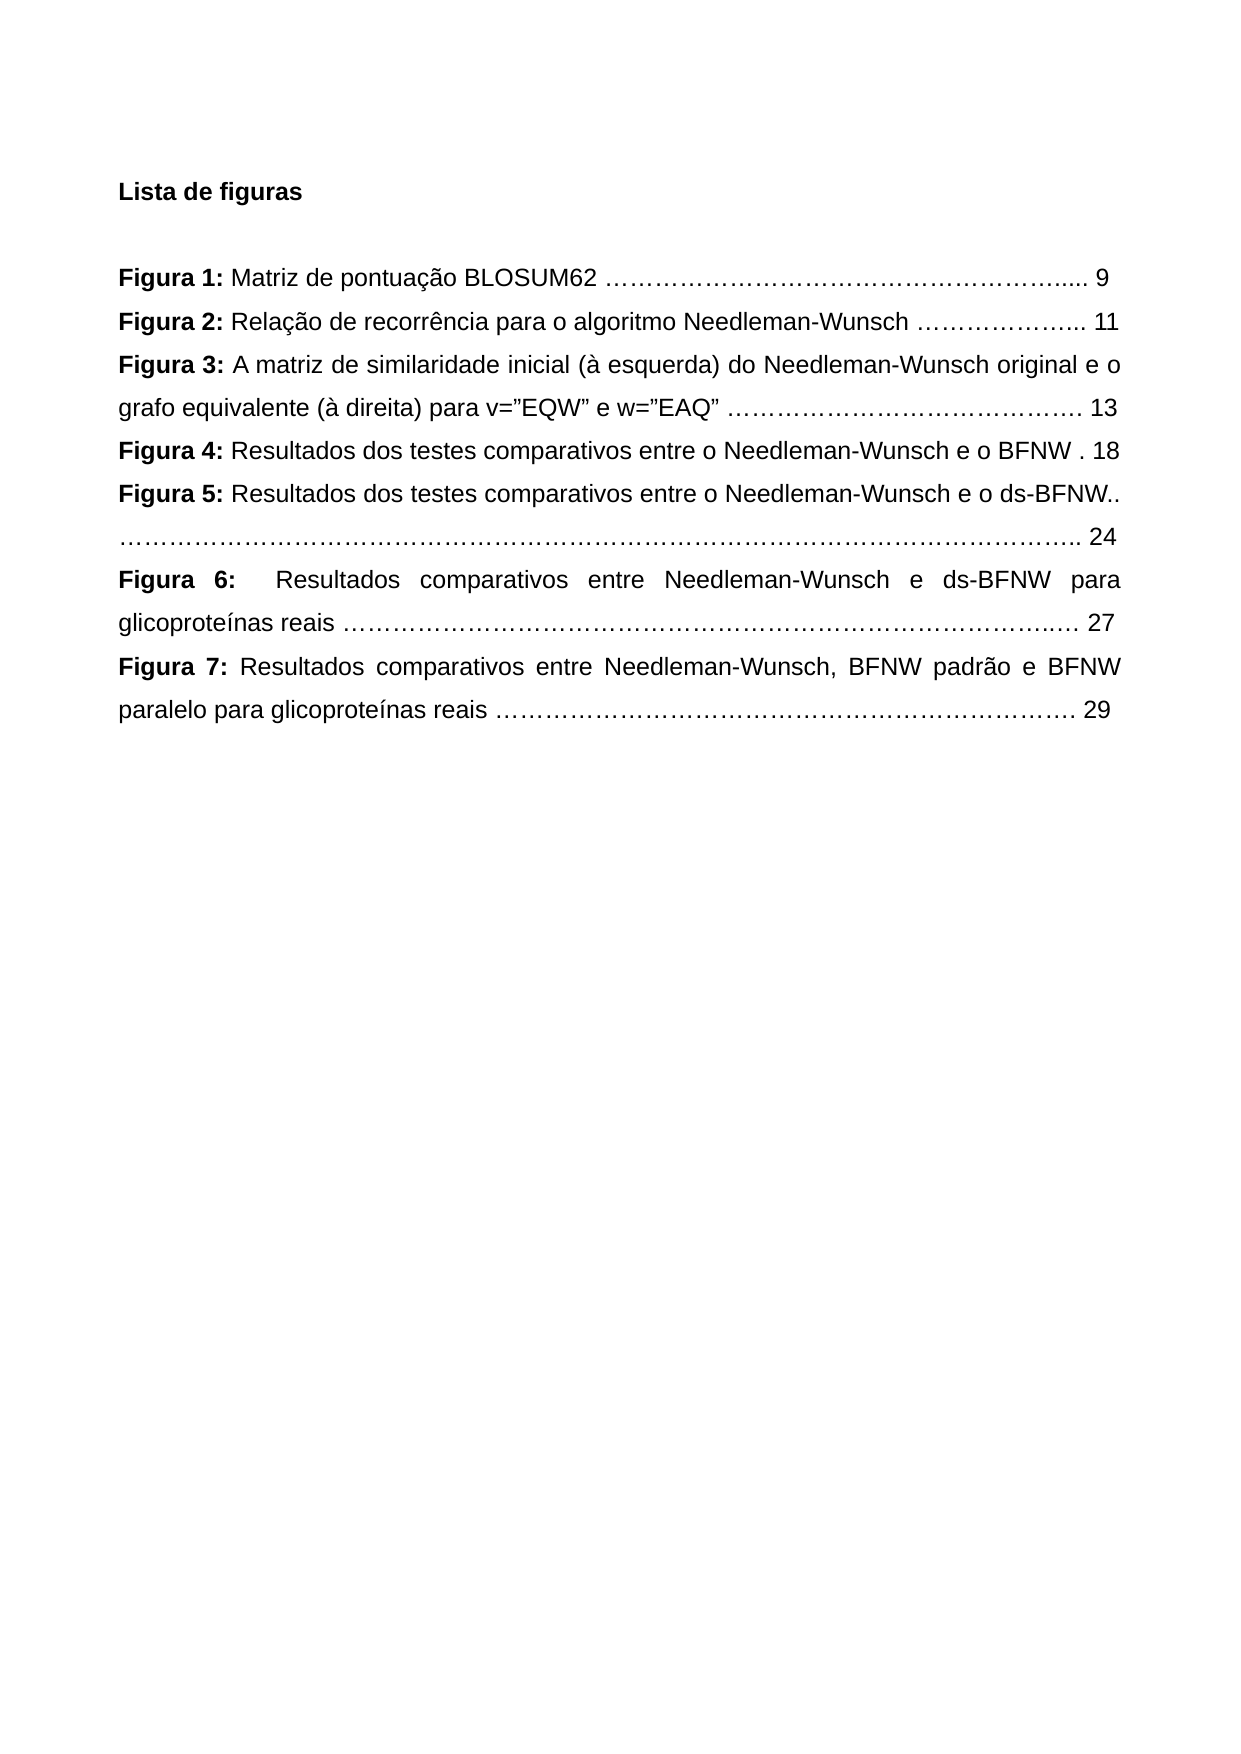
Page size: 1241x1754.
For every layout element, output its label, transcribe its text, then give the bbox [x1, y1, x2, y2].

text Figura 3: A matriz de similaridade inicial (à esquerda) do Needleman-Wunsch original e o grafo equivalente (à direita) para v=”EQW” e w=”EAQ” ……………………………………. 13 [118, 350, 1122, 422]
text Figura 7: Resultados comparativos entre Needleman-Wunsch, BFNW padrão e BFNW paralelo para glicoproteínas reais ……………………………………………………………. 29 [118, 652, 1122, 723]
text Figura 6: Resultados comparativos entre Needleman-Wunsch e ds-BFNW para glicoproteínas reais …………………………………………………………………………..… 27 [118, 565, 1122, 637]
text Figura 4: Resultados dos testes comparativos entre o Needleman-Wunsch e o BFNW . 18 [118, 436, 1122, 465]
text Figura 1: Matriz de pontuação BLOSUM62 ………………………………………………..... 9 [118, 263, 1122, 292]
text Figura 2: Relação de recorrência para o algoritmo Needleman-Wunsch ………………... 11 [118, 307, 1122, 335]
text Lista de figuras [118, 177, 1122, 206]
text Figura 5: Resultados dos testes comparativos entre o Needleman-Wunsch e o ds-BFNW.. …………………………………………………………………………………………………….. 24 [118, 479, 1122, 551]
